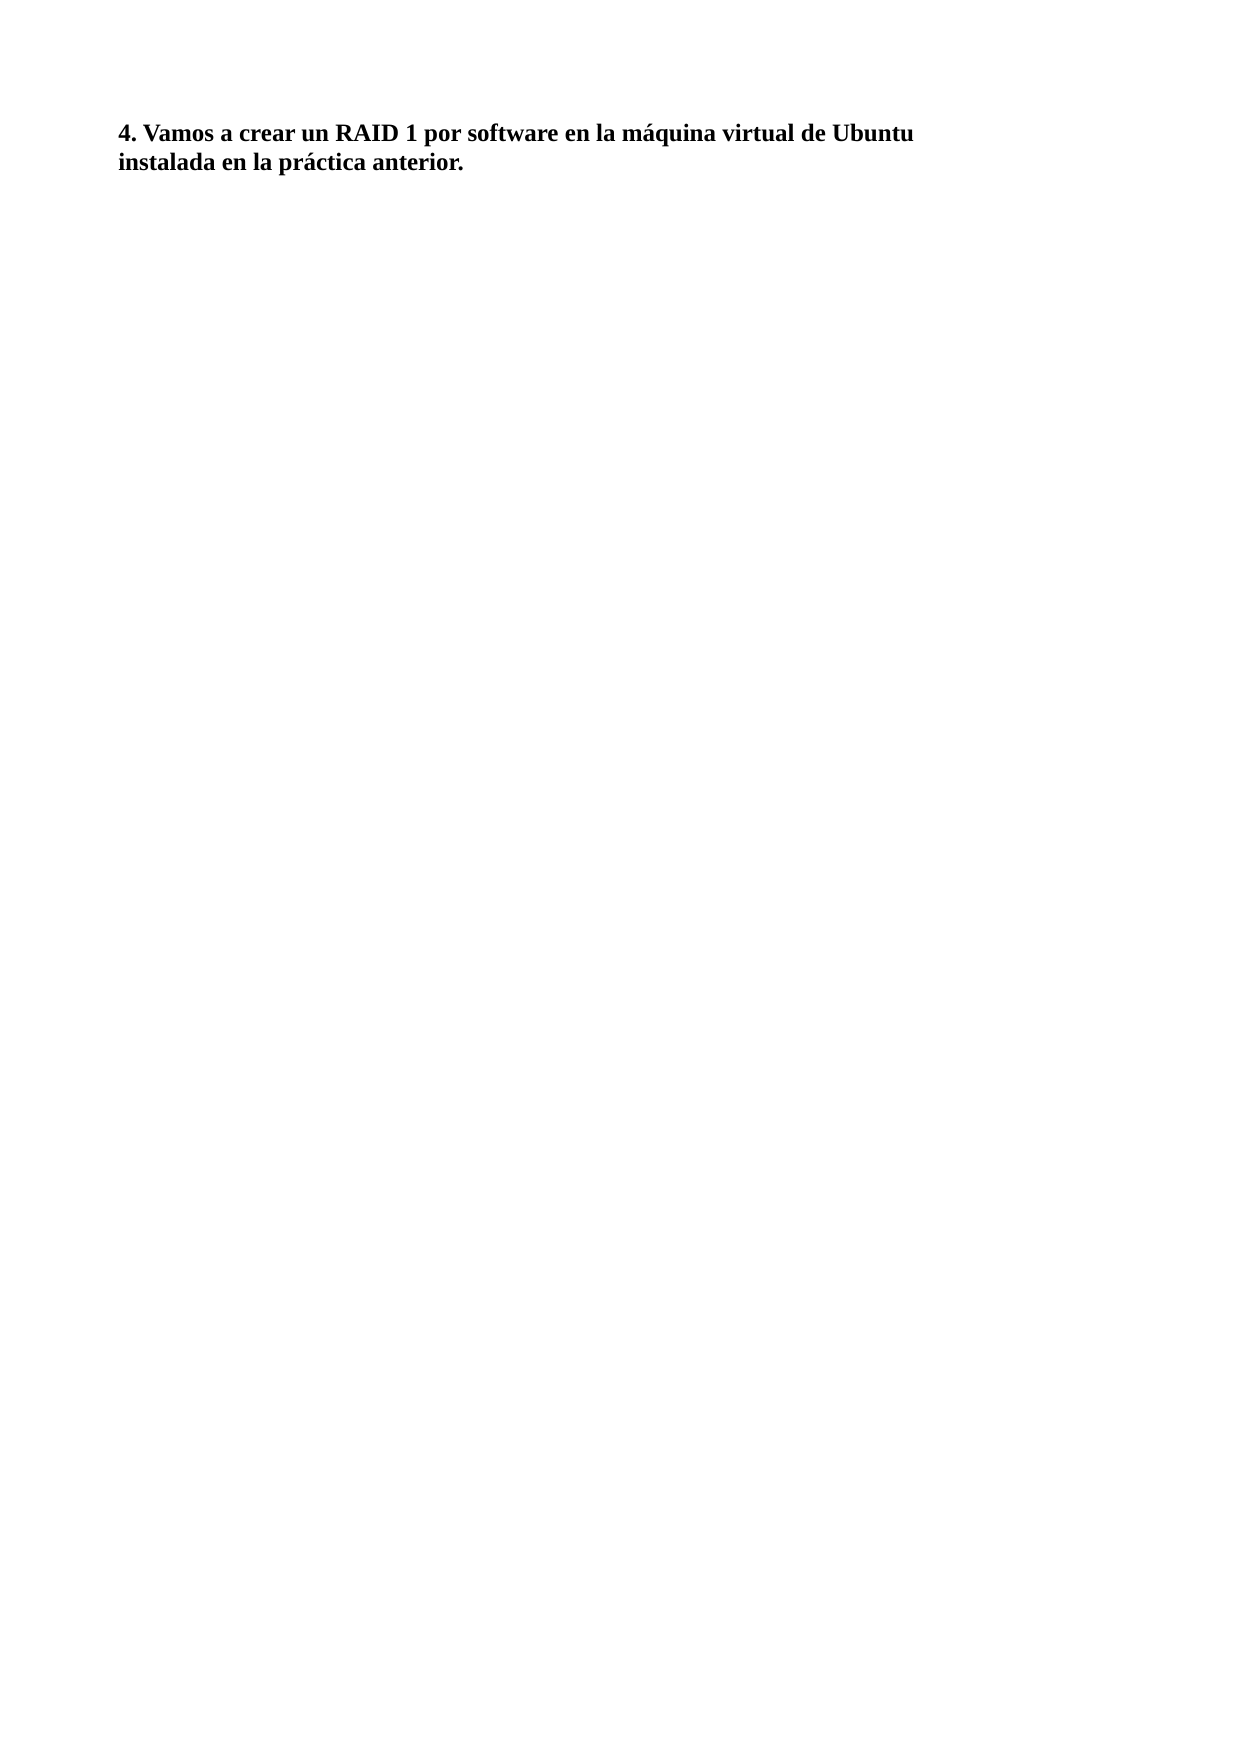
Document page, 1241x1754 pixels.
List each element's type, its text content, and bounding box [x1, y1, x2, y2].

text 4. Vamos a crear un RAID 1 por software en la máquina virtual de Ubuntu [118, 118, 1122, 147]
text instalada en la práctica anterior. [118, 147, 1122, 176]
